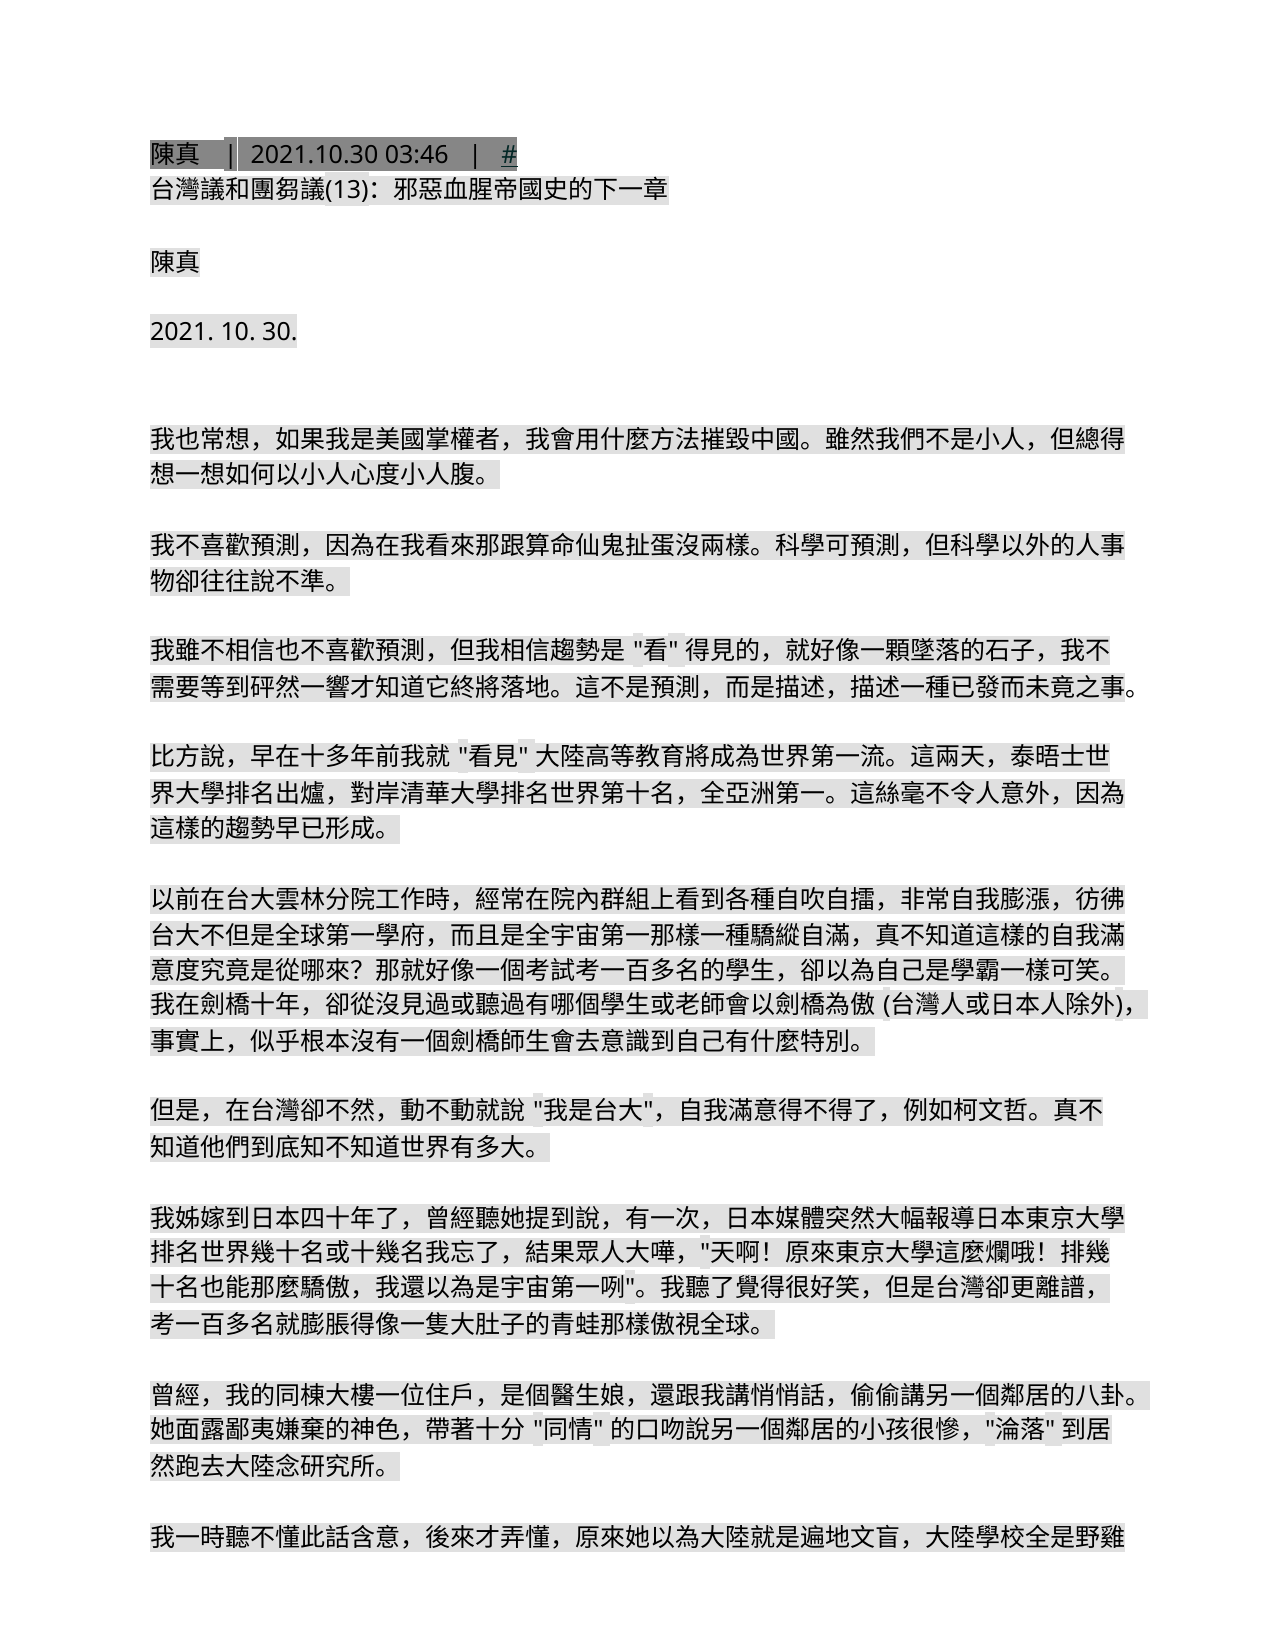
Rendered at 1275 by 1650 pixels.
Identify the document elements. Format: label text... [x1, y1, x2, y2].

text 經過大半年的掙扎，上禮拜去打了輝瑞的新冠疫苗，結果連續幾天全身乏力，有天晚上頭昏到不行，和喝醉酒一樣，我都很怕睡到一半就暴斃了，不是沒有這樣的案例。打輝瑞對我們造成的不僅是生理上的影響，更是一種心理上的重大傷害，打之前就像要上戰場那樣，不知道將要迎來的是什麼，打完心情則感到萬般沮喪，彷彿被人強姦過一樣。 我知道台灣同胞並不能體會這種心情，輝瑞不是最好的嗎? 在台灣被視為神針，之前更是一針難求。我並不反疫苗，我之所以沮喪是因為我知道有更好的選擇，但我卻被迫選這樣一種根本無從得知其長期危害的東西，而且不是一針，接下來還得打第二針、第三針。 更好的選擇指的當然是我國的傳統減毒疫苗如科興，安全又有效，重點是安全。這大半年透過各種管道探詢打國產疫苗的可能性，包括中國領事館，結果讓人絕望。中澳關係讓這事的可能性成為零。而澳洲國內國外邊境開放在即，準備像其他西方國家那樣”躺平”，若不打疫苗，我們就將曝露在巨大的生命風險中。 說這事只是想說，儘管有更好的選擇，但那只屬於主觀想法和意願，很多時候其實你並沒有選擇。現實會逼迫你不得不做出產生巨大風險和危害的決定，以避免更大的風險和危害。 來澳之後幾乎每天都在關注祖國的相關新聞，這半年慢慢轉向一些軍事動向，特別是南海、台海以及一些航天方面的資訊。這些事敏感而機密，但光從一些冰山一角的新聞你就可以知道事態嚴重，整個南海台海已經戰雲密布，讓人心驚。 以我的理解，美中台三方，美國是瘋狂的戰犯不必說，中國即便主觀上不願打仗，但絕不會畏惧，畢竟解放軍有強大的意志和能力，而且建國後和美國交手兩次可以說是全勝 (朝鮮戰爭和越戰)，現在只是不到最後關頭不動手。這裡頭只有台灣是不願意打仗的，因為人渣再笨，也清楚一旦開打，那就意味著台灣某種程度的毀滅，而自己也很難善終。 主觀上，我相信兩岸人民都希望和平統一，就像台灣議和團一樣。但我同樣也感到悲觀，祖國將可能會被迫選擇這樣一種對自身產生巨大傷害的武統決定，以避免事實上危害更大的各種可見的未來的風險。而台灣更是沒有選擇的自由，你以為這些人渣政客真的想打嗎? 只要被殖民的一天，恐怕誰都無法違逆美國殖民者的心意。 這樣一種事態發展路徑，是近一整個世紀以來地球上隨處可見的常態，美國就是透過這種方法來統治世界的，你只要看看那些其他的國家的悲慘遭遇，就能明白我們處在什麼樣的劇本當中。這齣戲之所以一拖再拖，原因當然就是因為祖國及俄國的強大能力，特別是軍事現代化以超常速度進行的祖國。對美國來說，這戲也不能再拖下去了，再拖下去菜就涼了，帝國將徹底告輸，從此成為老二。 這痛苦的一針，能避掉嗎? 怎麼避? 戰爭實際上已經在發生，大家應該聽聽台灣議和團的建議，不管實際火砲是否降臨到頭上，陣前別逞無謂的血性，發揮一點基本的理智及人性道德，不要去傷害對岸的同胞，否則你就是在傷害你自己以及你的家人。 [150, 75, 1125, 110]
text 陳真 | 2021.10.30 03:46 | # [150, 135, 1125, 171]
text 台灣議和團芻議(13)：邪惡血腥帝國史的下一章 陳真 2021. 10. 30. 我也常想，如果我是美國掌權者，我會用什麼方法摧毀中國。雖然我們不是小人，但總得想一想如何以小人心度小人腹。 我不喜歡預測，因為在我看來那跟算命仙鬼扯蛋沒兩樣。科學可預測，但科學以外的人事物卻往往說不準。 我雖不相信也不喜歡預測，但我相信趨勢是 "看" 得見的，就好像一顆墜落的石子，我不需要等到砰然一響才知道它終將落地。這不是預測，而是描述，描述一種已發而未竟之事。 比方說，早在十多年前我就 "看見" 大陸高等教育將成為世界第一流。這兩天，泰晤士世界大學排名出爐，對岸清華大學排名世界第十名，全亞洲第一。這絲毫不令人意外，因為這樣的趨勢早已形成。 以前在台大雲林分院工作時，經常在院內群組上看到各種自吹自擂，非常自我膨漲，彷彿台大不但是全球第一學府，而且是全宇宙第一那樣一種驕縱自滿，真不知道這樣的自我滿意度究竟是從哪來？那就好像一個考試考一百多名的學生，卻以為自己是學霸一樣可笑。我在劍橋十年，卻從沒見過或聽過有哪個學生或老師會以劍橋為傲 (台灣人或日本人除外)，事實上，似乎根本沒有一個劍橋師生會去意識到自己有什麼特別。 但是，在台灣卻不然，動不動就說 "我是台大"，自我滿意得不得了，例如柯文哲。真不知道他們到底知不知道世界有多大。 我姊嫁到日本四十年了，曾經聽她提到說，有一次，日本媒體突然大幅報導日本東京大學排名世界幾十名或十幾名我忘了，結果眾人大嘩，"天啊！原來東京大學這麼爛哦！排幾十名也能那麼驕傲，我還以為是宇宙第一咧"。我聽了覺得很好笑，但是台灣卻更離譜，考一百多名就膨脹得像一隻大肚子的青蛙那樣傲視全球。 曾經，我的同棟大樓一位住戶，是個醫生娘，還跟我講悄悄話，偷偷講另一個鄰居的八卦。她面露鄙夷嫌棄的神色，帶著十分 "同情" 的口吻說另一個鄰居的小孩很慘，"淪落" 到居然跑去大陸念研究所。 我一時聽不懂此話含意，後來才弄懂，原來她以為大陸就是遍地文盲，大陸學校全是野雞大學。我有好多護士同事甚至醫生也一樣，至今以為大陸沒有文化，教育落後，目不識丁。我跟他們說大陸高等教育遠在我們之上，但是無人相信。他們認為我睜眼說瞎話。 這些是題外話。我只是要說趨勢，便扯到這邊來。 趨勢是可描述的，問題只是在於並不是每個人都有 "看出" 趨勢的能力。我這方面的能力屬於中段班甚至後段班，算是 "後知後覺"，離 "先知先覺" 的能力很遠，但也還不到 "不知不覺" 的地步。 教父說，"你要接近朋友，但你應該跟你的敵人更接近"。這意思是說，你得想辦法搞清楚你的敵人到底在想什麼。 我的主要敵人就是美國，次要敵人是美國的盟友(日澳印加等等)以及一些走狗，例如人渣黨。 我向來是這麼 "看" 新聞的，就跟學術研究的作法沒兩樣。我心裏頭有一些假設或待證之命題，為數不多，但要解答它卻得花上我大半輩子的時間。簡單說，我是根據這樣一些假設或命題去主動尋找資訊。依照Noam Chomsky 的說法，培養這樣一種能力，就是所謂高等教育的一個主要目的。 這些年，我心裏頭有個困惑始終存在，亦即美國到底會以何種方式傷害我國？如果單純以軍事方面來講（因為經貿、科技甚至美元貨幣戰都不可能打贏我們），只有三種可能，一是中美大戰。二是，一個接一個下駟輪番對上駟。三是摒棄軍事衝突，完全沒有戰爭。 依我看，一和三的可能性相對微小。二的可能性最大。我沒法把我的 "研究" 細節和盤托出，只能簡單說，這基本上是我以小人心度小人腹的一個暫時性的結論。為什麼是選項二呢？因為美國雖壞，但它並不笨。 你看，半個多世紀來，這個殺害數千萬人的血腥邪惡帝國打了兩百多場戰爭，天天在侵略，天天在屠殺，天天在掠奪，製造了上億的難民。可是，美國於二次戰後所打的每一場戰爭，對手全是弱不禁風的窮苦弱國。只要稍微強大一點點，例如伊朗，他根本不敢打，更何況是中國。 中美大戰，美國也許足以把中國毀滅十遍，但中國只要毀滅美國一半的城市，美國人就不可能打這場仗。因為你要知道，美國人要的只是個人利益，戰爭是這些血腥帝國人渣四處姦殺擄掠撈錢的手段，他絕不會跟你拼命。 但是，中國不一樣。中國面對的卻不是私利，而是所有人的基本生存，所以一定會拼命；寧可毀滅，也不可能再走回歷史的老路與悲劇，不可能再接受西方列強或日本鬼子的百般欺凌與屠殺。 因此，中美全面大戰的可能性幾乎不存在。萬一我說錯了也沒關係，因為一旦發生中美全面大戰，那麼，結局就是世界末日，我就算說錯也無所謂了，因為幾乎所有人都得死去。 那麼，第三種可能呢？中美會始終排除軍事衝突嗎？我覺得也不太可能。為什麼？因為就像西方俗語說的，"當你覺得自己是一根榔頭時，你就會把一切全看成釘子。" 美國軍事力量獨霸全球，打了幾百場侵略戰爭，每天都在丟炸彈，每天都在搶劫殺人，所向無敵，他有可能放棄軍事力量嗎？我看是不可能，那就好像要肌肉發達的什麼館長不炫耀肌肉一樣。 因此，排除了選項一之後，結論顯然就是二。簡單說就是叫一個個小弟輪番打你，下駟對上駟，或是丟出台灣走狗這樣一種 "狗肉炸彈"，一方面吸食台灣人數以兆計的血汗錢，賣武器給台灣，讓台灣為美國人當炮灰，去攻擊大陸，製造兩岸最大傷亡。 當然，沒有人會以為台灣會打贏大陸，但是，只要有武器，台灣還是可以在美國的指揮與協助下，針對大陸本土發動大規模攻擊，擴大兩岸最大的傷亡與仇恨，一如美國過去在許多國家所幹的，就像借刀殺人一樣，讓你們去自相殘殺。而且，美國必然長期在台灣發展生化武器 (這部份以後再寫)，特別是生物武器，利用這樣一種病菌或病毒武器去傷害大陸，執行上並不難，而且根本無法預防，卻足以製造毀滅性的後果。 台灣不需要打贏大陸，台灣只需要讓大陸國力與發展落後個幾年就夠了，美國就有更多機會讓大陸一蹶不振。而且，你要知道，除了台灣這顆 "狗肉炸彈" 之外，還有印度這個行事瘋狂的國家，對我國充滿敵意。雖然不可能打贏我們，但是，下駟的功能從來就不是為了打贏，而是為了傷害上駟之實力。 這道理應該很容易懂。你看，你罵人渣黨，人渣黨絕不會傾全黨之力親自來跟你對幹，而是會派出網軍，派出一些走狗來咬你、抹黑你、栽贓你，讓你煩不勝煩，讓你身敗名裂，讓你元氣大傷，而他則在一旁欣賞，提供協助，自己則一點傷也不會有。下駟對上駟就是這個道理。 我有寫過一些關於印度和澳洲的文章，特別是印度，恐怕是一大禍患。這個所謂民主國家，什麼都沒有，就是人多，而且執政者從不在乎人民死活，政治極端腐敗，只要不危及統治者的利益，行事瘋狂，要戰就戰，印度是根本不會在乎什麼人民福祉的。 人渣黨最近故意對外說台灣有美軍存在。這個事實，長年以來人盡皆知，但人渣黨被美國授意大聲張揚，無非就是想把台灣往狗肉炸彈的方向再推進一步。我對於這些為了一己私利、不惜傷害兩岸人民的漢奸台奸，不是一個恨字可以形容。 至於美軍在台灣，除了指導日後如何在軍事上傷害大陸之外，另外的主要作用就是在戰時搞暗殺或刻意製造仇恨與動亂，擴大兩岸衝突。這些完全都不是什麼新鮮事，美國在幾乎所有被侵略國家或殖民地，向來就是這麼幹的，例如過去在印尼內部主導數百萬人的反共反華大屠殺，或是策動尼加拉瓜內戰，殺害數萬人等等，無數的例子，罄竹難書。 這本邪惡血腥帝國史，如今即將翻到下一章，主角之一就是台灣。如果你想避免走到這一步，那就別再寄望別人了，發揮你一己之力去訴說、傳揚，認清敵我，阻止悲劇。 [150, 171, 1125, 1552]
